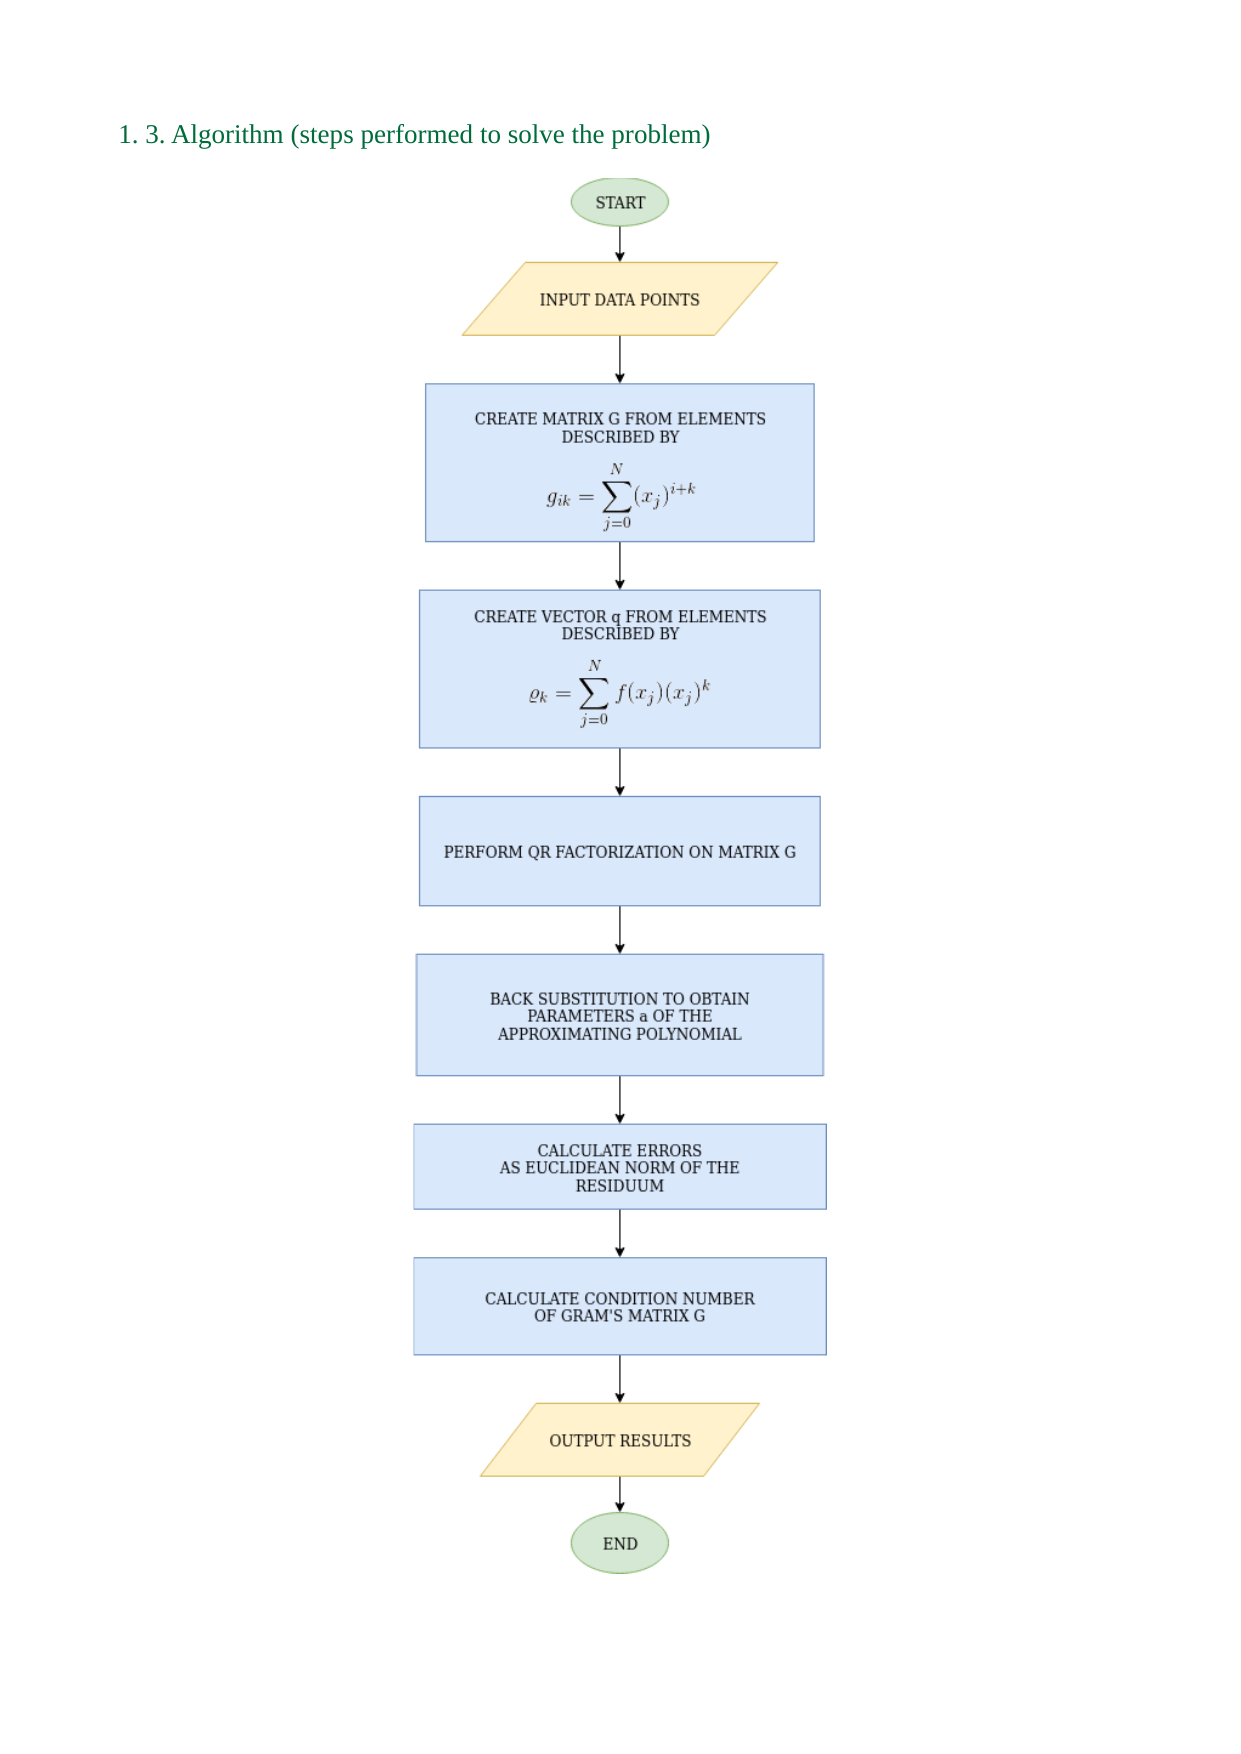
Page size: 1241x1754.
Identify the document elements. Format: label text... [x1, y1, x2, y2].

text 1. 3. Algorithm (steps performed to solve the problem) [118, 118, 1122, 149]
picture [413, 178, 827, 1574]
